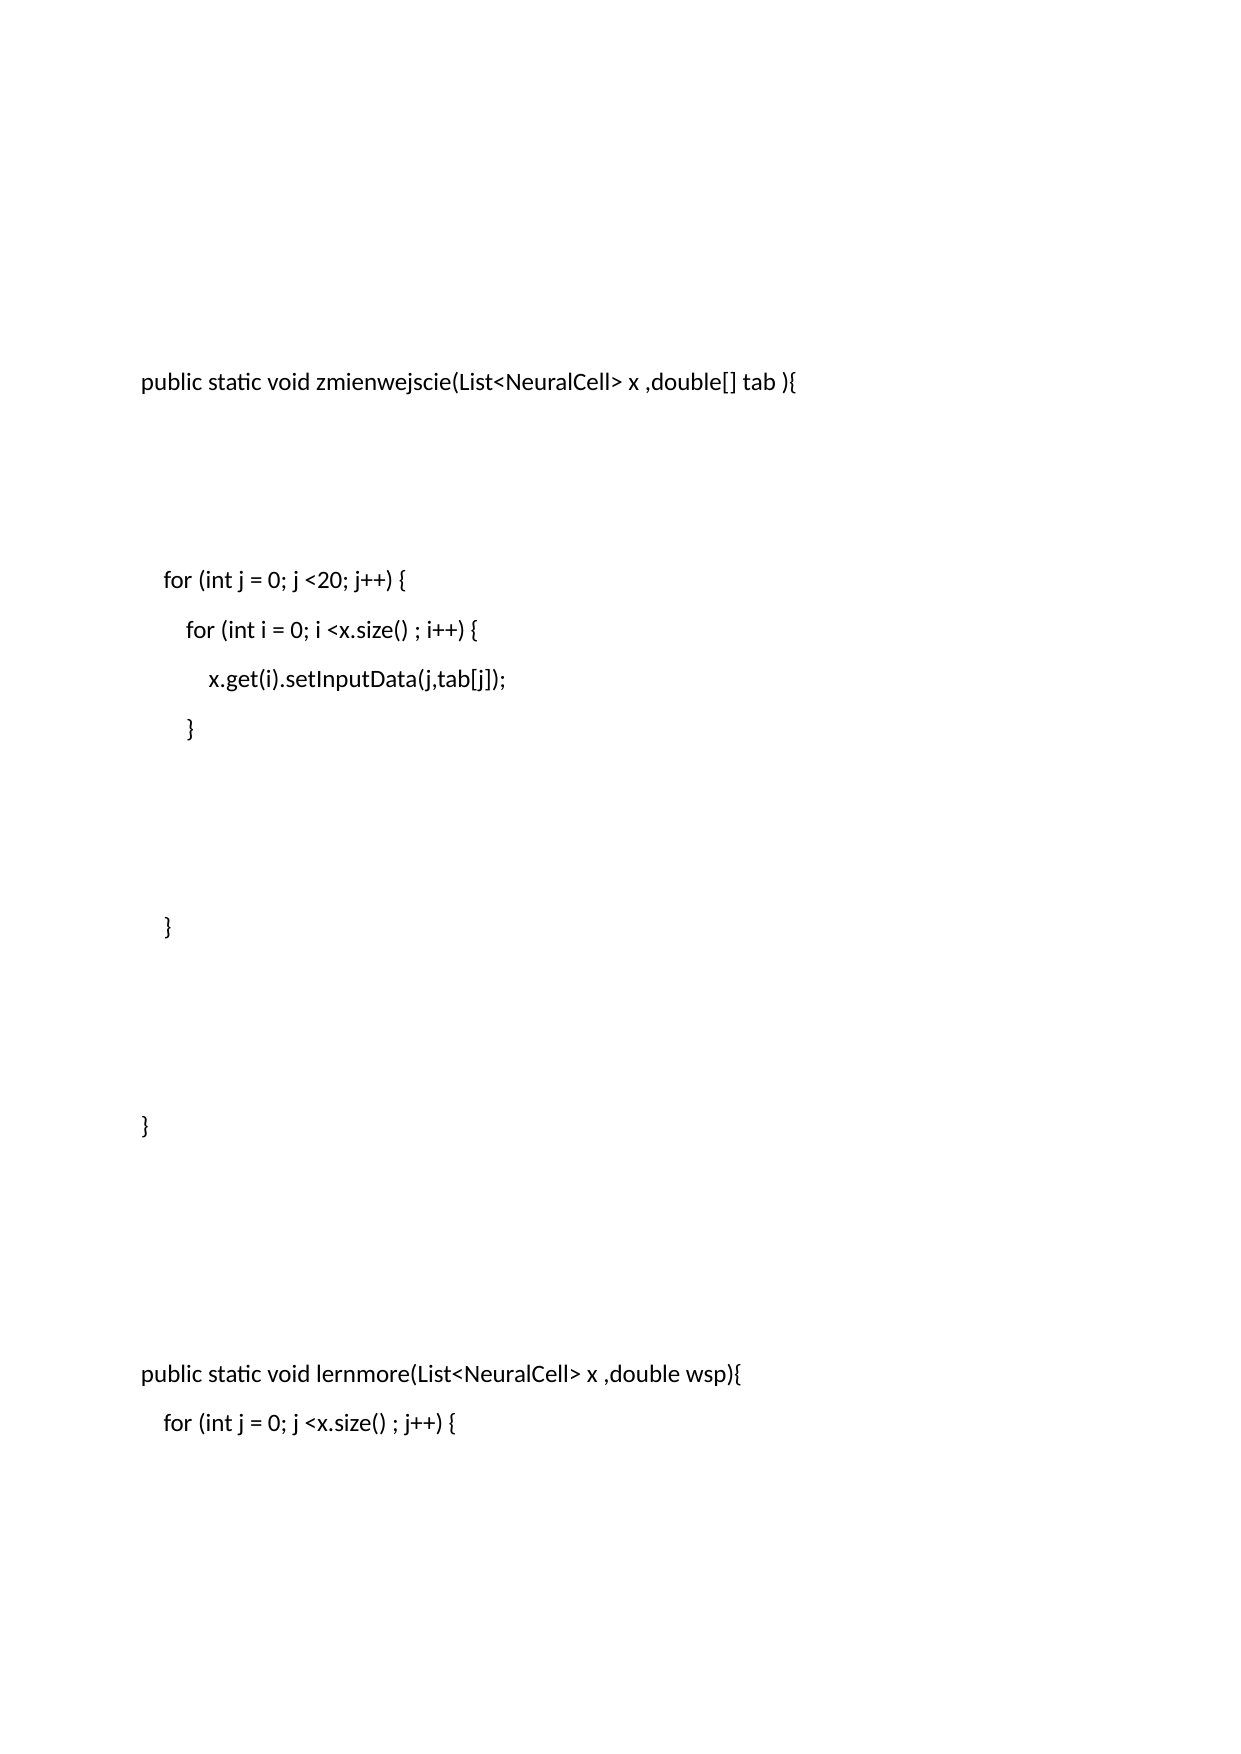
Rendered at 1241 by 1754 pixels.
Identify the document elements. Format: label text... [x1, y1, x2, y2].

text public static void zmienwejscie(List<NeuralCell> x ,double[] tab ){ [118, 366, 1122, 397]
text } [118, 713, 1122, 744]
text for (int j = 0; j <x.size() ; j++) { [118, 1407, 1122, 1438]
text for (int i = 0; i <x.size() ; i++) { [118, 614, 1122, 644]
text } [118, 911, 1122, 942]
text public static void lernmore(List<NeuralCell> x ,double wsp){ [118, 1358, 1122, 1388]
text x.get(i).setInputData(j,tab[j]); [118, 663, 1122, 694]
text for (int j = 0; j <20; j++) { [118, 564, 1122, 595]
text } [118, 1110, 1122, 1140]
